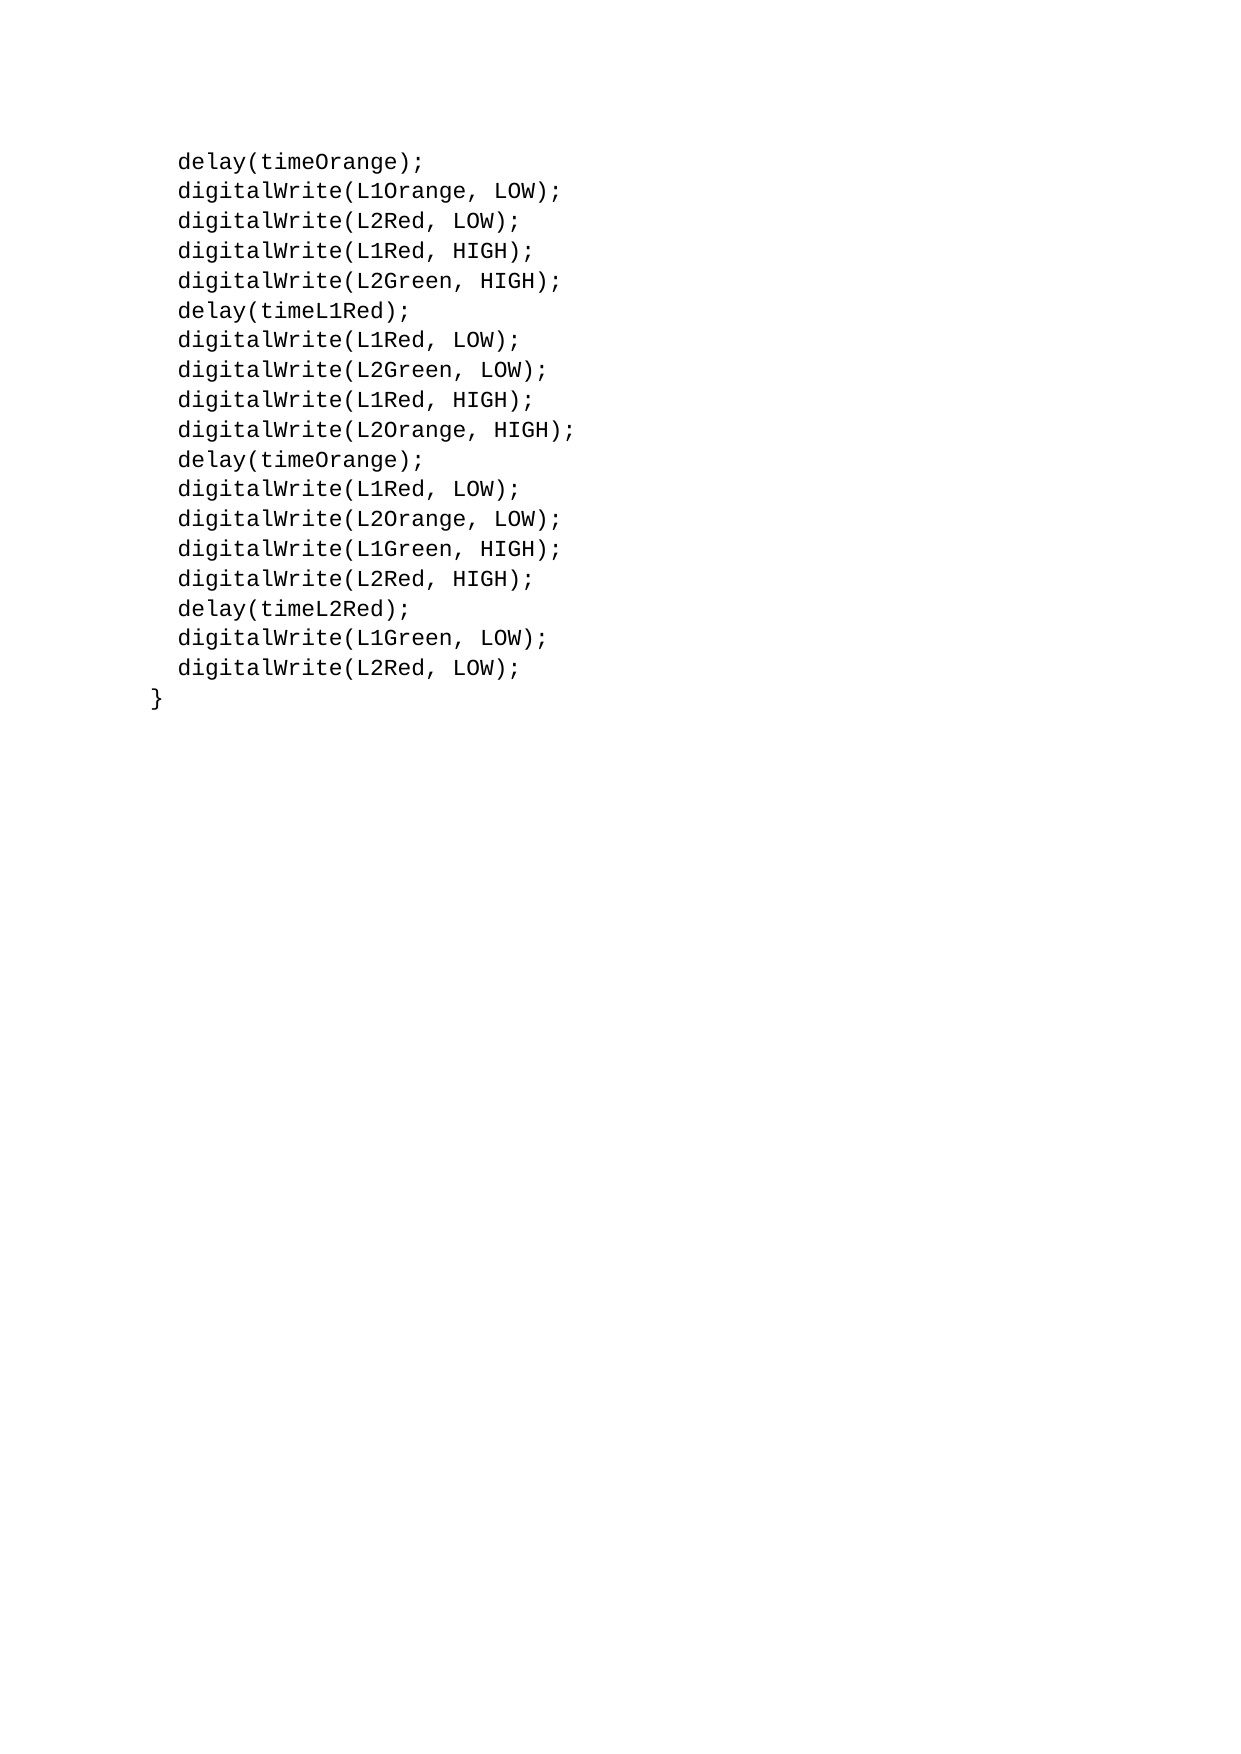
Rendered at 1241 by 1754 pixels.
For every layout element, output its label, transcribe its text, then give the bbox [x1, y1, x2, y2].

text digitalWrite(L2Red, HIGH); [150, 567, 1090, 593]
text digitalWrite(L1Red, LOW); [150, 329, 1090, 355]
text digitalWrite(L2Orange, HIGH); [150, 418, 1090, 444]
text digitalWrite(L1Red, HIGH); [150, 388, 1090, 414]
text delay(timeL2Red); [150, 597, 1090, 623]
text } [150, 686, 1090, 712]
text delay(timeL1Red); [150, 299, 1090, 325]
text digitalWrite(L1Red, LOW); [150, 478, 1090, 504]
text digitalWrite(L2Orange, LOW); [150, 507, 1090, 533]
text digitalWrite(L2Green, LOW); [150, 358, 1090, 384]
text digitalWrite(L1Orange, LOW); [150, 180, 1090, 206]
text digitalWrite(L1Red, HIGH); [150, 239, 1090, 265]
text digitalWrite(L2Red, LOW); [150, 656, 1090, 682]
text digitalWrite(L2Green, HIGH); [150, 269, 1090, 295]
text delay(timeOrange); [150, 448, 1090, 474]
text digitalWrite(L1Green, HIGH); [150, 537, 1090, 563]
text digitalWrite(L1Green, LOW); [150, 627, 1090, 653]
text delay(timeOrange); [150, 150, 1090, 176]
text digitalWrite(L2Red, LOW); [150, 209, 1090, 236]
